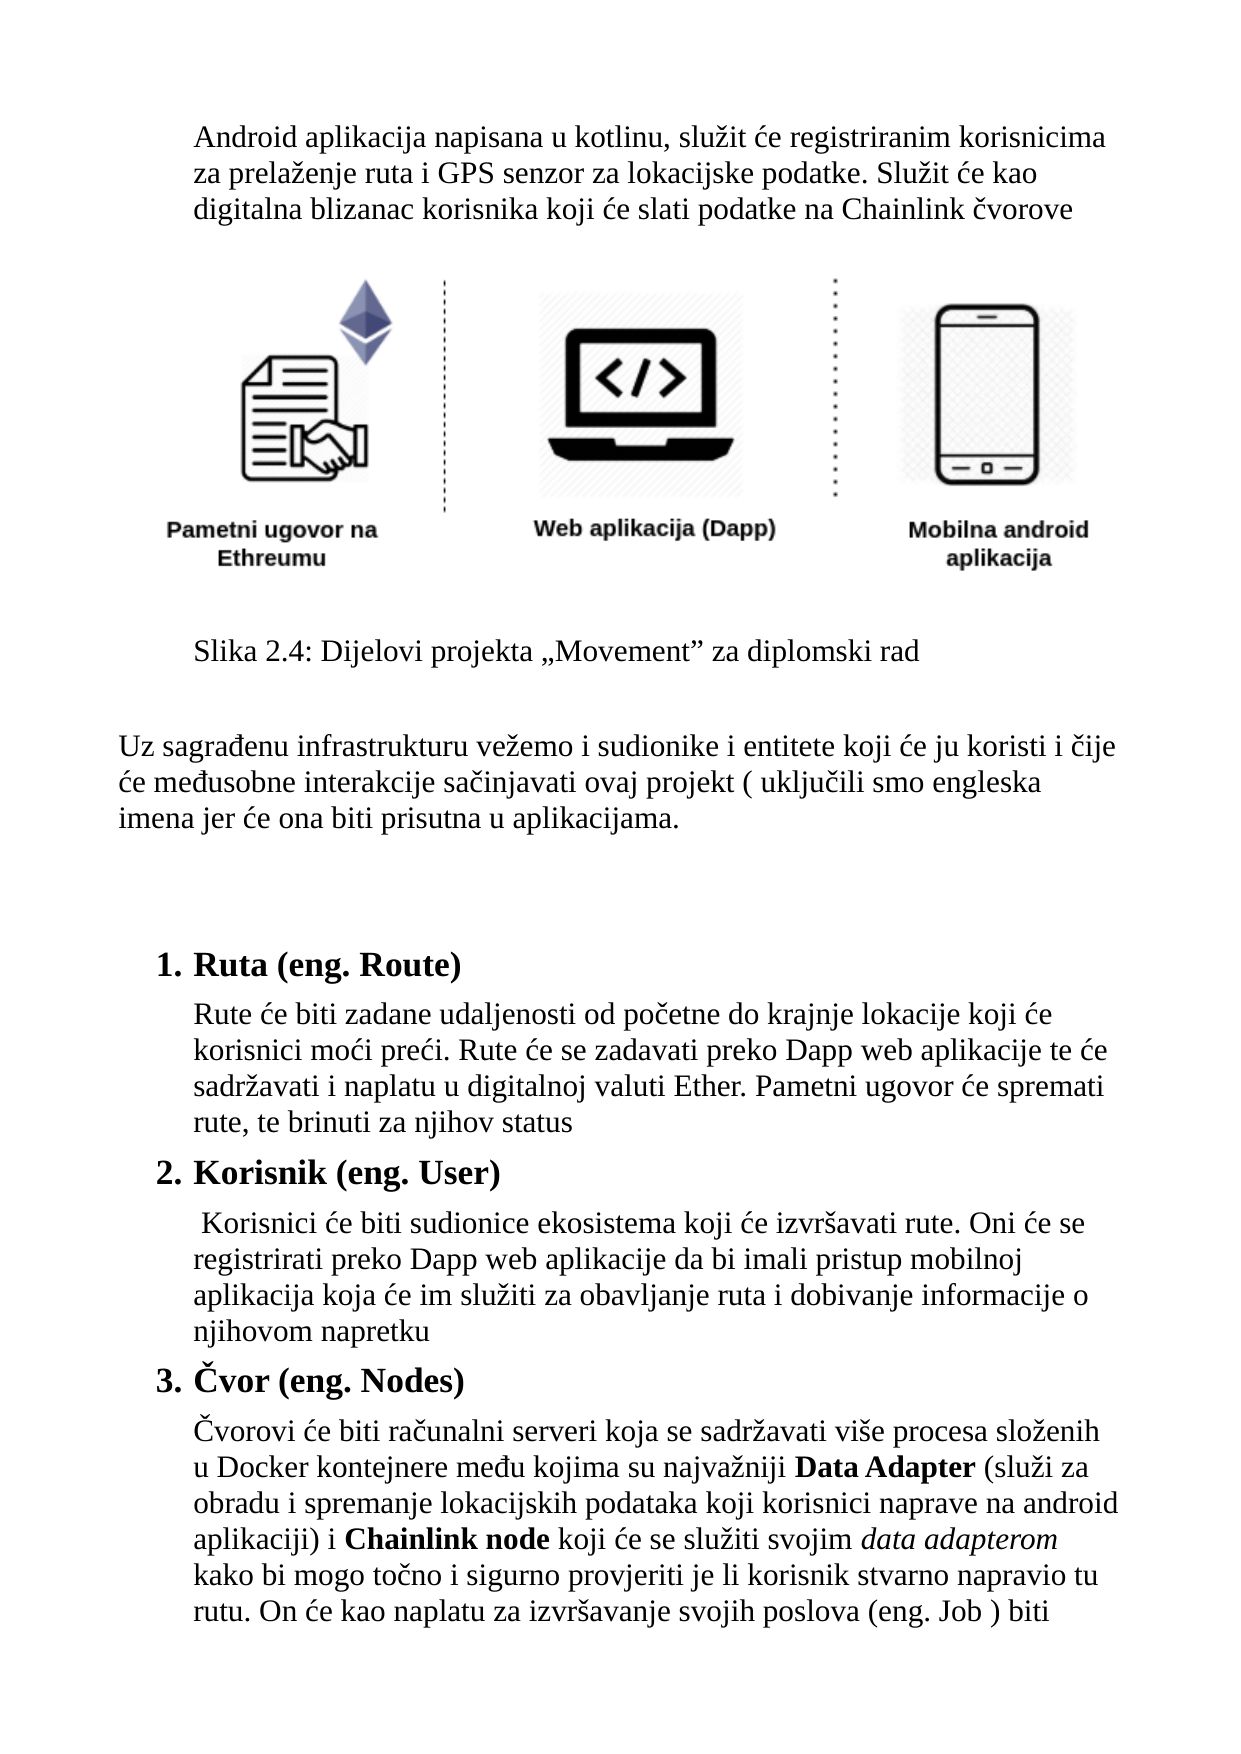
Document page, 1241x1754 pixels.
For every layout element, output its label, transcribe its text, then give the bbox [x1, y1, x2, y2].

text Android aplikacija napisana u kotlinu, služit će registriranim korisnicima za prelaženje ruta i GPS senzor za lokacijske podatke. Služit će kao digitalna blizanac korisnika koji će slati podatke na Chainlink čvorove [118, 118, 1122, 226]
list Ruta (eng. Route) [156, 943, 1122, 984]
list Čvor (eng. Nodes) [156, 1359, 1122, 1400]
list Rute će biti zadane udaljenosti od početne do krajnje lokacije koji će korisnici moći preći. Rute će se zadavati preko Dapp web aplikacije te će sadržavati i naplatu u digitalnoj valuti Ether. Pametni ugovor će spremati rute, te brinuti za njihov status [156, 996, 1122, 1139]
list Korisnik (eng. User) [156, 1151, 1122, 1192]
text Uz sagrađenu infrastrukturu vežemo i sudionike i entitete koji će ju koristi i čije će međusobne interakcije sačinjavati ovaj projekt ( uključili smo engleska imena jer će ona biti prisutna u aplikacijama. [118, 728, 1122, 835]
text Slika 2.4: Dijelovi projekta „Movement” za diplomski rad [118, 632, 1122, 668]
picture [133, 260, 1132, 585]
list Korisnici će biti sudionice ekosistema koji će izvršavati rute. Oni će se registrirati preko Dapp web aplikacije da bi imali pristup mobilnoj aplikacija koja će im služiti za obavljanje ruta i dobivanje informacije o njihovom napretku [156, 1204, 1122, 1348]
list Čvorovi će biti računalni serveri koja se sadržavati više procesa složenih u Docker kontejnere među kojima su najvažniji Data Adapter (služi za obradu i spremanje lokacijskih podataka koji korisnici naprave na android aplikaciji) i Chainlink node koji će se služiti svojim data adapterom kako bi mogo točno i sigurno provjeriti je li korisnik stvarno napravio tu rutu. On će kao naplatu za izvršavanje svojih poslova (eng. Job ) biti [156, 1412, 1122, 1628]
